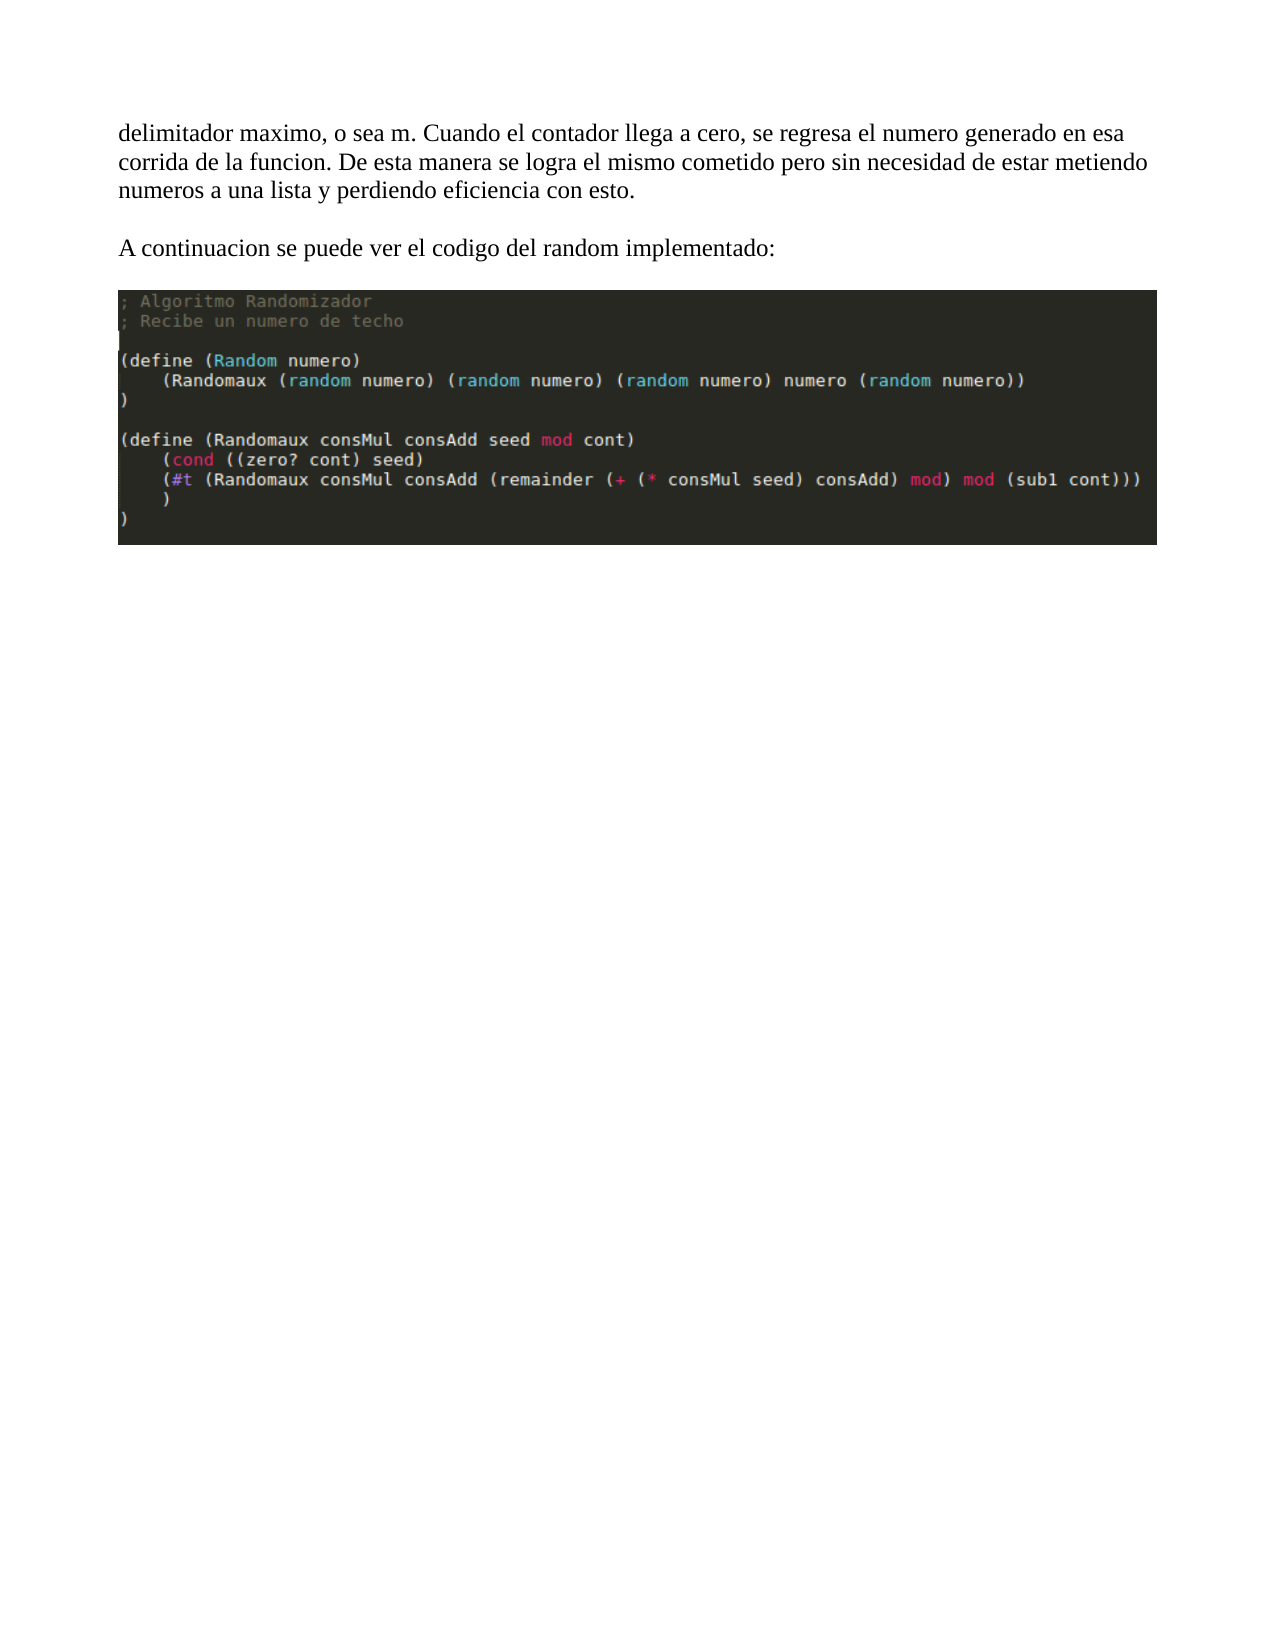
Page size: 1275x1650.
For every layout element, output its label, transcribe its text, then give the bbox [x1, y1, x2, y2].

picture [118, 290, 1157, 545]
text A continuacion se puede ver el codigo del random implementado: [118, 233, 1157, 262]
text delimitador maximo, o sea m. Cuando el contador llega a cero, se regresa el numero generado en esa corrida de la funcion. De esta manera se logra el mismo cometido pero sin necesidad de estar metiendo numeros a una lista y perdiendo eficiencia con esto. [118, 118, 1157, 204]
